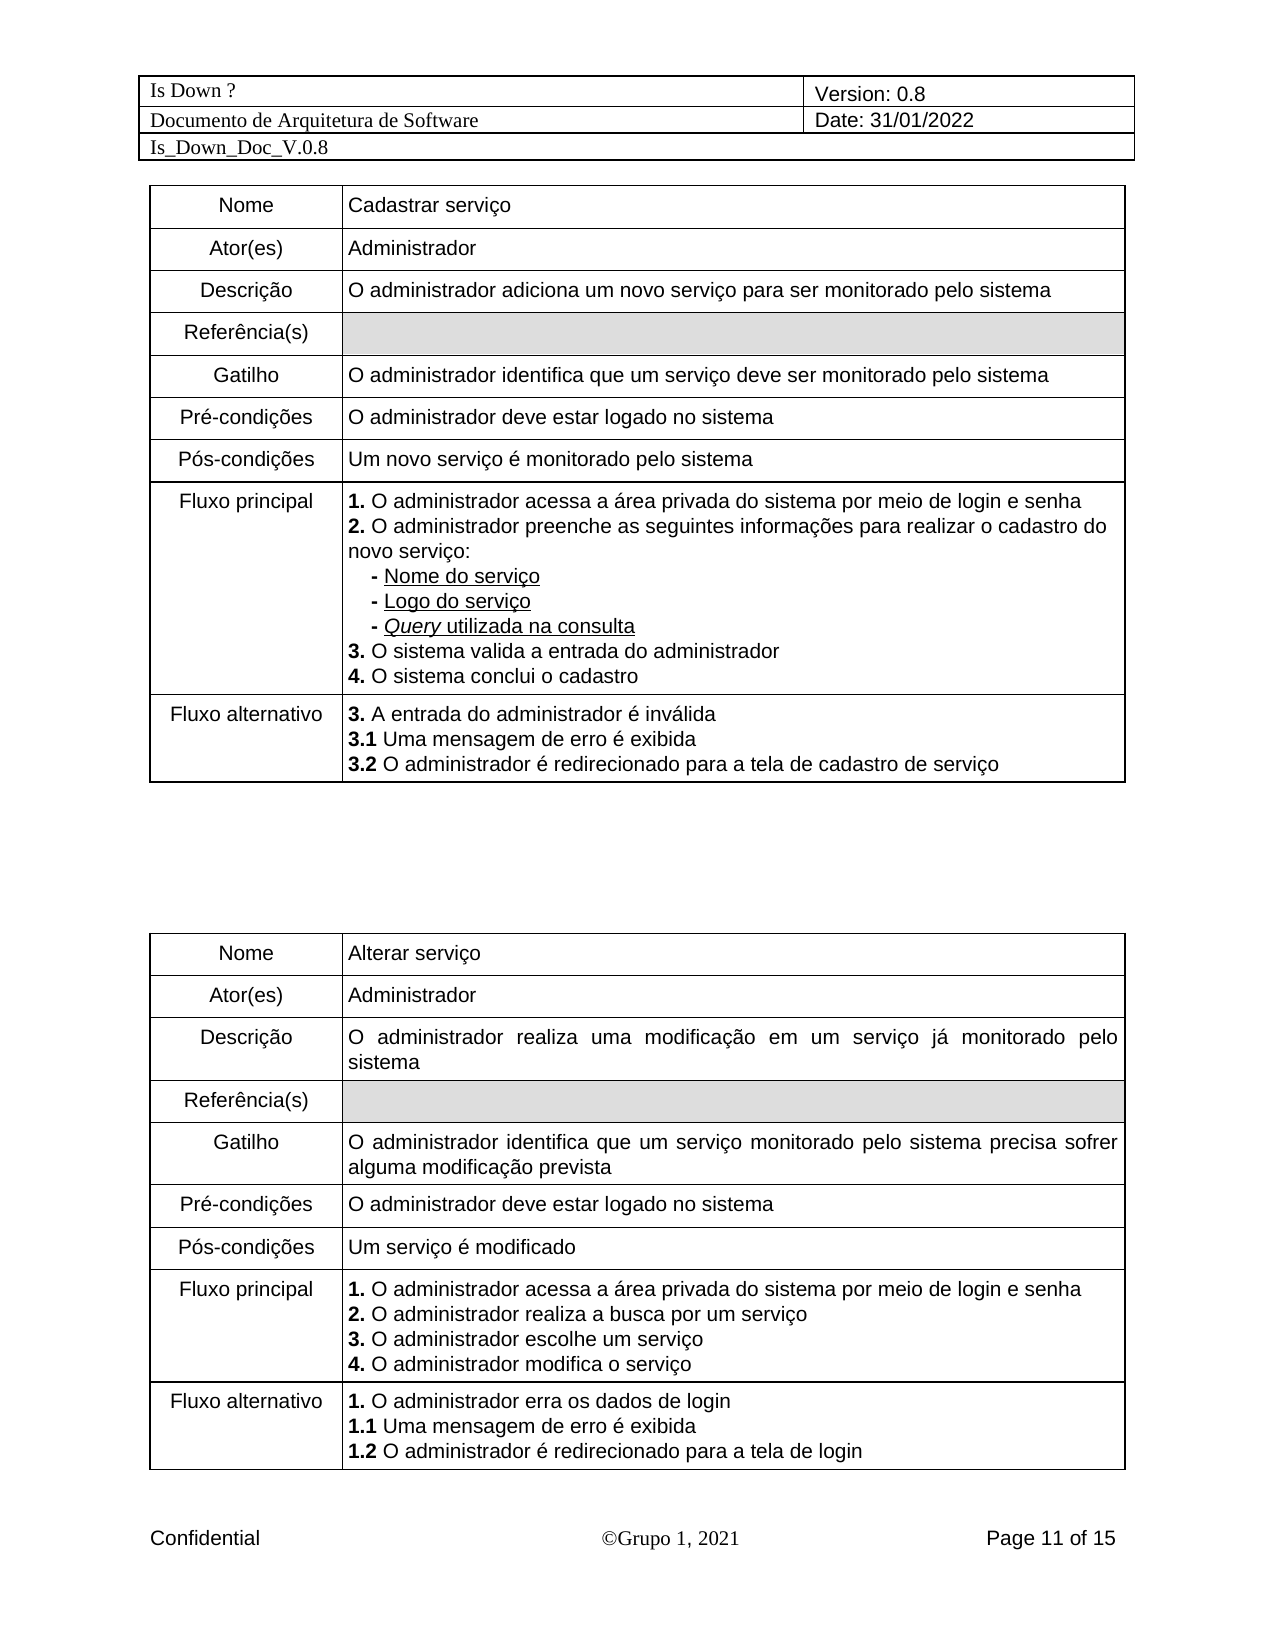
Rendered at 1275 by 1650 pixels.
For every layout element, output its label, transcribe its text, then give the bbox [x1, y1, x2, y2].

table_cell Fluxo alternativo [151, 1383, 342, 1469]
table_cell Fluxo principal [151, 1270, 342, 1381]
table_cell Gatilho [151, 1123, 342, 1184]
table_cell [343, 313, 1124, 354]
table_cell O administrador adiciona um novo serviço para ser monitorado pelo sistema [343, 271, 1124, 312]
table_cell O administrador realiza uma modificação em um serviço já monitorado pelo sistema [343, 1018, 1124, 1079]
table_cell 3. A entrada do administrador é inválida 3.1 Uma mensagem de erro é exibida 3.2 O administrador é redirecionado para a tela de cadastro de serviço [343, 695, 1124, 781]
table_cell Pós-condições [151, 440, 342, 481]
table_cell [343, 1081, 1124, 1122]
table_cell Pré-condições [151, 398, 342, 439]
table_cell Referência(s) [151, 313, 342, 354]
table_cell Referência(s) [151, 1081, 342, 1122]
table_cell 1. O administrador acessa a área privada do sistema por meio de login e senha 2. O administrador realiza a busca por um serviço 3. O administrador escolhe um serviço 4. O administrador modifica o serviço [343, 1270, 1124, 1381]
table_cell Fluxo principal [151, 483, 342, 694]
table_cell O administrador deve estar logado no sistema [343, 1185, 1124, 1227]
table_cell Ator(es) [151, 229, 342, 270]
table_cell Administrador [343, 976, 1124, 1017]
table_cell 1. O administrador erra os dados de login 1.1 Uma mensagem de erro é exibida 1.2 O administrador é redirecionado para a tela de login [343, 1383, 1124, 1469]
table_cell Um novo serviço é monitorado pelo sistema [343, 440, 1124, 481]
table_cell Descrição [151, 1018, 342, 1079]
table_cell Um serviço é modificado [343, 1228, 1124, 1269]
table_cell Pré-condições [151, 1185, 342, 1227]
table_cell Ator(es) [151, 976, 342, 1017]
table_cell O administrador deve estar logado no sistema [343, 398, 1124, 439]
table_cell Descrição [151, 271, 342, 312]
table_cell O administrador identifica que um serviço deve ser monitorado pelo sistema [343, 356, 1124, 397]
table_cell Pós-condições [151, 1228, 342, 1269]
table_header Cadastrar serviço [343, 186, 1124, 228]
table_cell 1. O administrador acessa a área privada do sistema por meio de login e senha 2. O administrador preenche as seguintes informações para realizar o cadastro do novo serviço: - Nome do serviço - Logo do serviço - Query utilizada na consulta 3. O sistema valida a entrada do administrador 4. O sistema conclui o cadastro [343, 483, 1124, 694]
table_cell Fluxo alternativo [151, 695, 342, 781]
table_cell Administrador [343, 229, 1124, 270]
table_cell Gatilho [151, 356, 342, 397]
table_cell O administrador identifica que um serviço monitorado pelo sistema precisa sofrer alguma modificação prevista [343, 1123, 1124, 1184]
table_header Alterar serviço [343, 934, 1124, 975]
table_header Nome [151, 934, 342, 975]
table_header Nome [151, 186, 342, 228]
